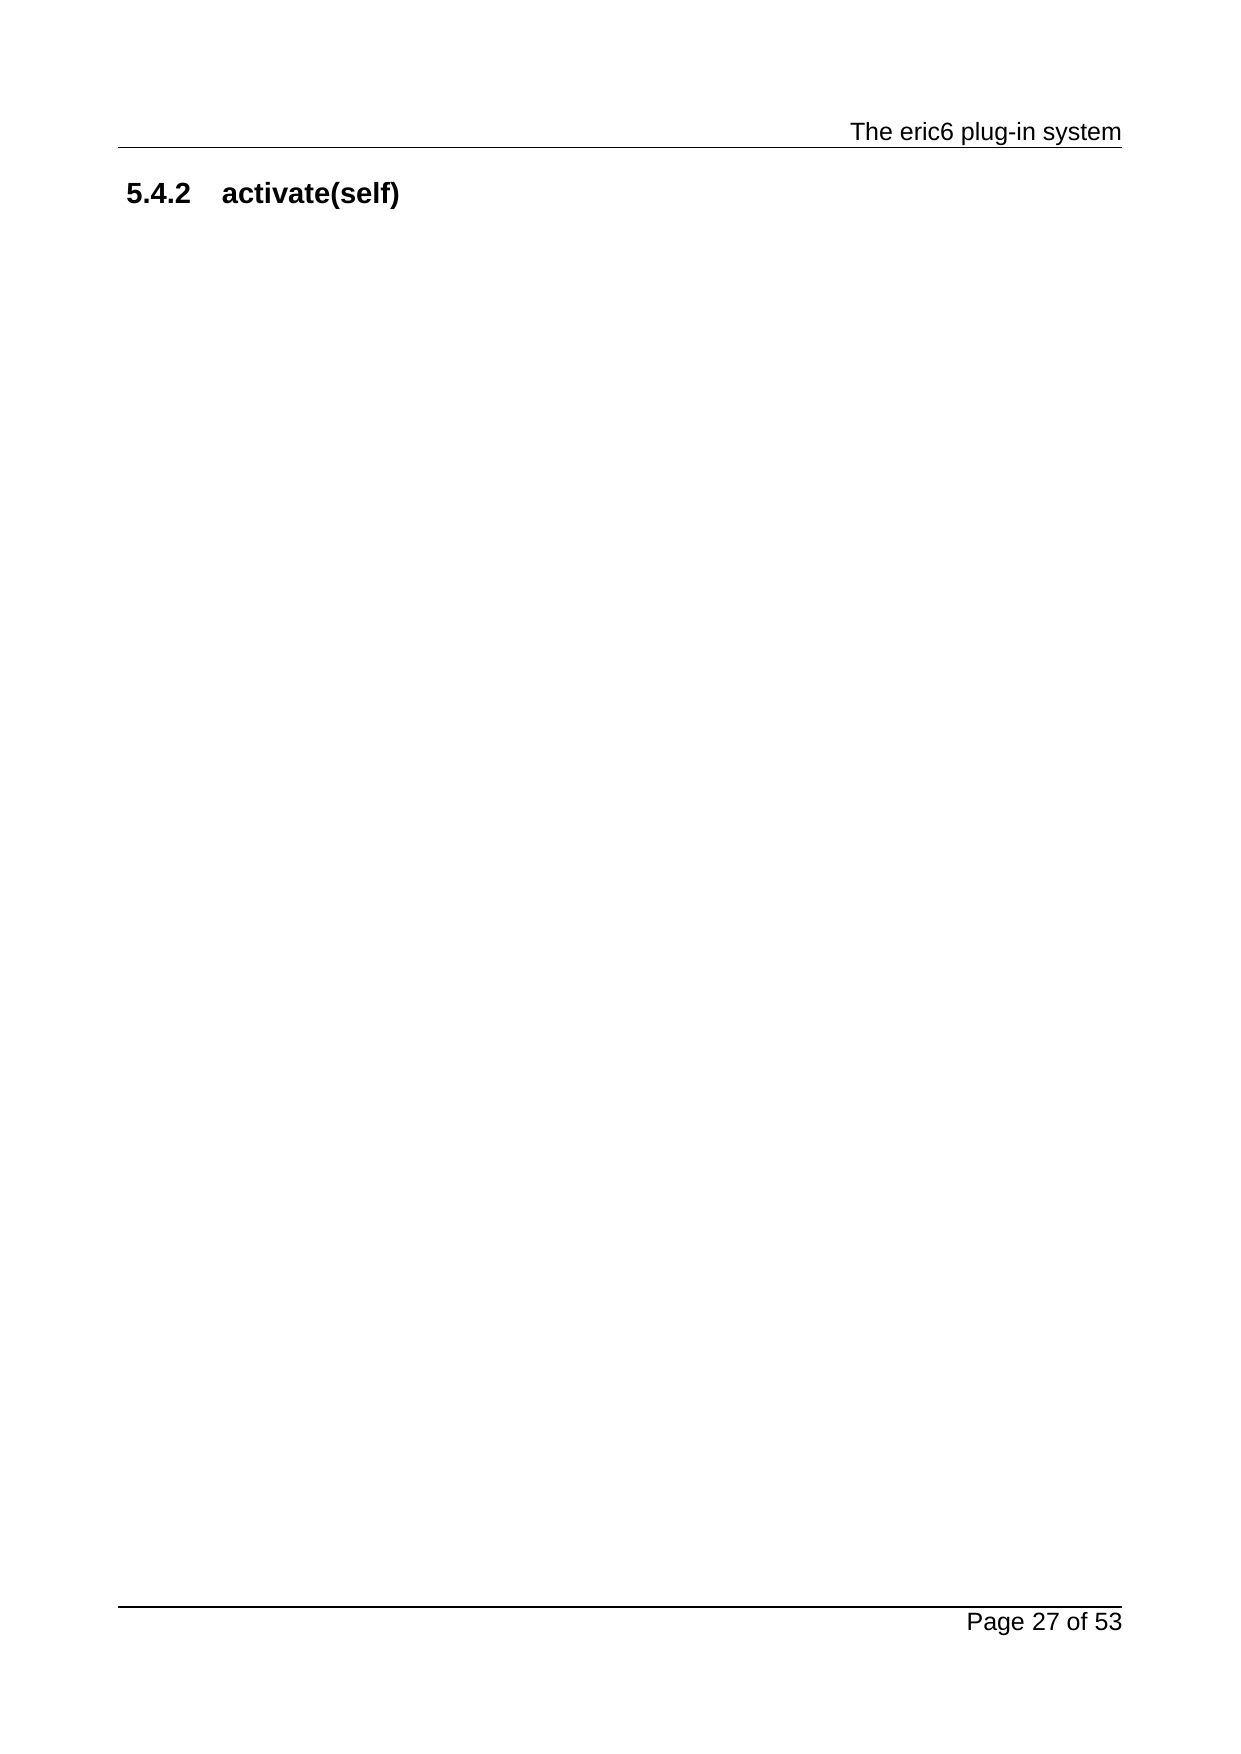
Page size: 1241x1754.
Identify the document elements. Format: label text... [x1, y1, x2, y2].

subtitle activate(self) [118, 177, 1122, 210]
